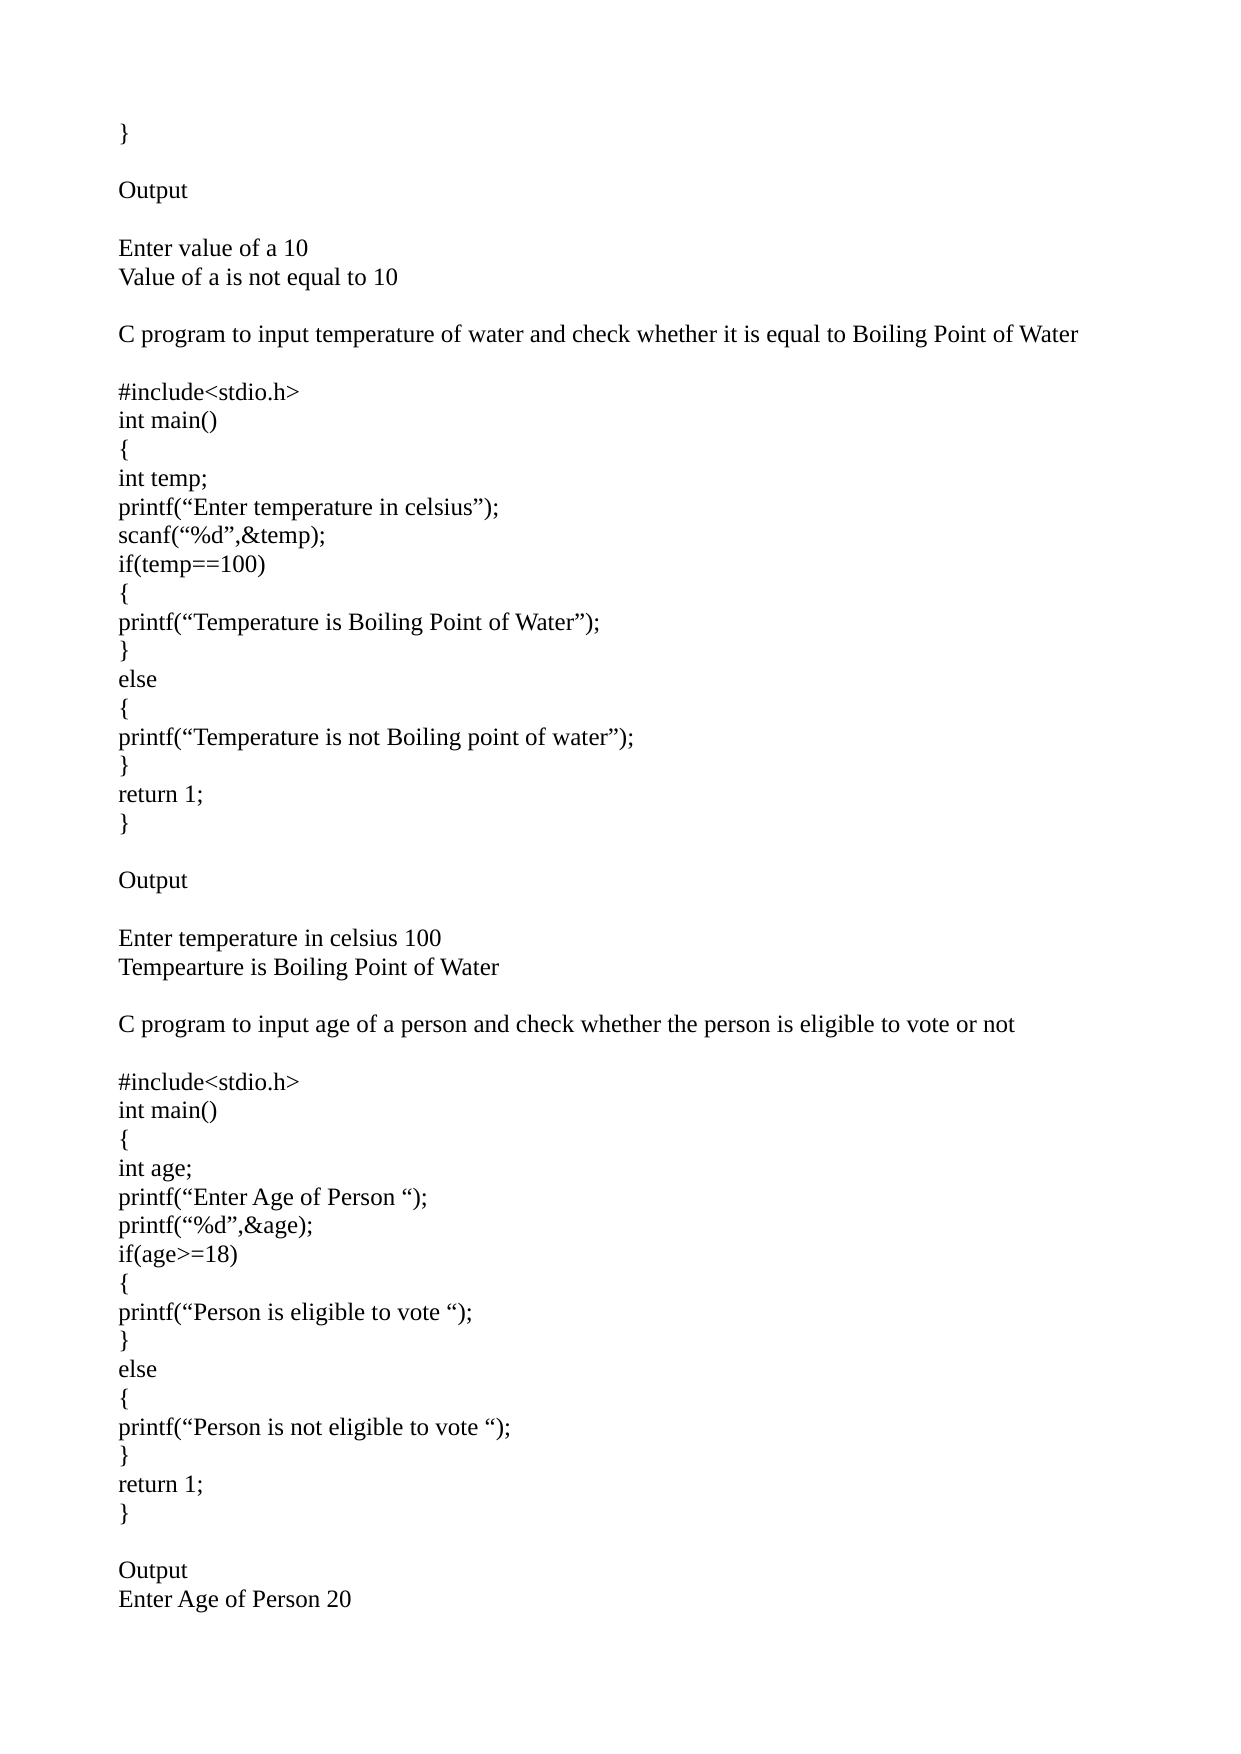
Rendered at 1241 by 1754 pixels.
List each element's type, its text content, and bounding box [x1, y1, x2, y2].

text return 1; [118, 779, 1122, 808]
text Output [118, 866, 1122, 894]
text printf(“Enter temperature in celsius”); [118, 492, 1122, 521]
text } [118, 751, 1122, 779]
text int temp; [118, 463, 1122, 492]
text printf(“Temperature is not Boiling point of water”); [118, 722, 1122, 751]
text { [118, 693, 1122, 722]
text printf(“Person is not eligible to vote “); [118, 1412, 1122, 1441]
text printf(“Temperature is Boiling Point of Water”); [118, 607, 1122, 636]
text int main() [118, 406, 1122, 434]
text C program to input age of a person and check whether the person is eligible to vote or not [118, 1009, 1122, 1038]
text } [118, 1441, 1122, 1469]
text printf(“Person is eligible to vote “); [118, 1297, 1122, 1326]
text { [118, 1383, 1122, 1412]
text if(temp==100) [118, 549, 1122, 578]
text Value of a is not equal to 10 [118, 262, 1122, 291]
text C program to input temperature of water and check whether it is equal to Boiling Point of Water [118, 319, 1122, 348]
text Enter value of a 10 [118, 233, 1122, 262]
text int age; [118, 1153, 1122, 1182]
text scanf(“%d”,&temp); [118, 521, 1122, 549]
text { [118, 1124, 1122, 1153]
text { [118, 1268, 1122, 1297]
text { [118, 578, 1122, 607]
text Tempearture is Boiling Point of Water [118, 952, 1122, 981]
text if(age>=18) [118, 1239, 1122, 1268]
text #include<stdio.h> [118, 377, 1122, 406]
text #include<stdio.h> [118, 1067, 1122, 1096]
text printf(“%d”,&age); [118, 1211, 1122, 1239]
text Output [118, 1556, 1122, 1584]
text printf(“Enter Age of Person “); [118, 1182, 1122, 1211]
text } [118, 1498, 1122, 1527]
text } [118, 118, 1122, 147]
text } [118, 636, 1122, 664]
text int main() [118, 1096, 1122, 1124]
text Enter Age of Person 20 [118, 1584, 1122, 1613]
text else [118, 1354, 1122, 1383]
text return 1; [118, 1469, 1122, 1498]
text Output [118, 176, 1122, 204]
text Enter temperature in celsius 100 [118, 923, 1122, 952]
text { [118, 434, 1122, 463]
text } [118, 808, 1122, 837]
text } [118, 1326, 1122, 1354]
text else [118, 664, 1122, 693]
